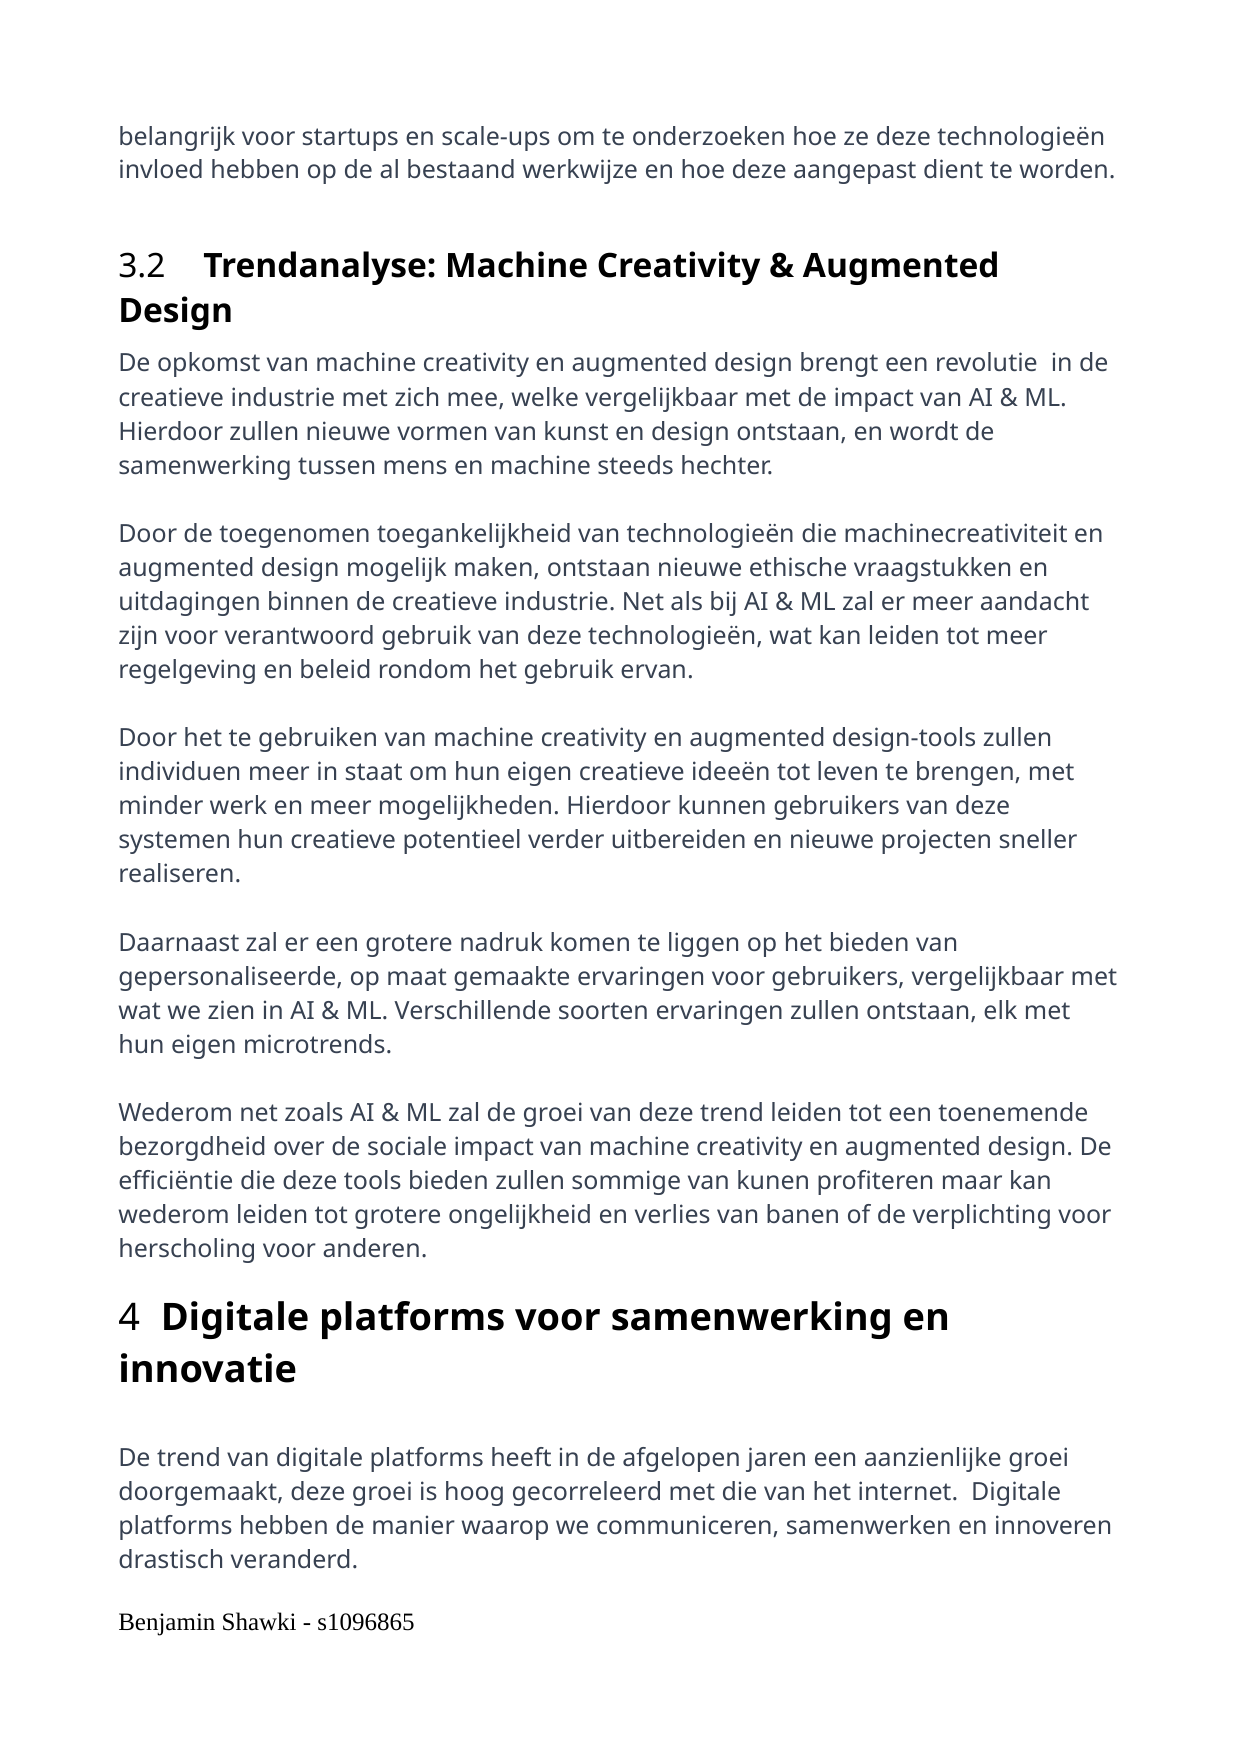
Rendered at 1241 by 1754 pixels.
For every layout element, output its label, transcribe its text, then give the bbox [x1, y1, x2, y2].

text De opkomst van machine creativity en augmented design brengt een revolutie in de creatieve industrie met zich mee, welke vergelijkbaar met de impact van AI & ML. Hierdoor zullen nieuwe vormen van kunst en design ontstaan, en wordt de samenwerking tussen mens en machine steeds hechter. [118, 345, 1122, 481]
subtitle Trendanalyse: Machine Creativity & Augmented Design [118, 241, 1122, 333]
text Daarnaast zal er een grotere nadruk komen te liggen op het bieden van gepersonaliseerde, op maat gemaakte ervaringen voor gebruikers, vergelijkbaar met wat we zien in AI & ML. Verschillende soorten ervaringen zullen ontstaan, elk met hun eigen microtrends. [118, 924, 1122, 1060]
text Door de toegenomen toegankelijkheid van technologieën die machinecreativiteit en augmented design mogelijk maken, ontstaan nieuwe ethische vraagstukken en uitdagingen binnen de creatieve industrie. Net als bij AI & ML zal er meer aandacht zijn voor verantwoord gebruik van deze technologieën, wat kan leiden tot meer regelgeving en beleid rondom het gebruik ervan. [118, 515, 1122, 686]
text Wederom net zoals AI & ML zal de groei van deze trend leiden tot een toenemende bezorgdheid over de sociale impact van machine creativity en augmented design. De efficiëntie die deze tools bieden zullen sommige van kunen profiteren maar kan wederom leiden tot grotere ongelijkheid en verlies van banen of de verplichting voor herscholing voor anderen. [118, 1094, 1122, 1265]
text belangrijk voor startups en scale-ups om te onderzoeken hoe ze deze technologieën invloed hebben op de al bestaand werkwijze en hoe deze aangepast dient te worden. [118, 118, 1122, 186]
text Door het te gebruiken van machine creativity en augmented design-tools zullen individuen meer in staat om hun eigen creatieve ideeën tot leven te brengen, met minder werk en meer mogelijkheden. Hierdoor kunnen gebruikers van deze systemen hun creatieve potentieel verder uitbereiden en nieuwe projecten sneller realiseren. [118, 720, 1122, 890]
text De trend van digitale platforms heeft in de afgelopen jaren een aanzienlijke groei doorgemaakt, deze groei is hoog gecorreleerd met die van het internet. Digitale platforms hebben de manier waarop we communiceren, samenwerken en innoveren drastisch veranderd. [118, 1406, 1122, 1576]
subtitle Digitale platforms voor samenwerking en innovatie [118, 1290, 1122, 1393]
